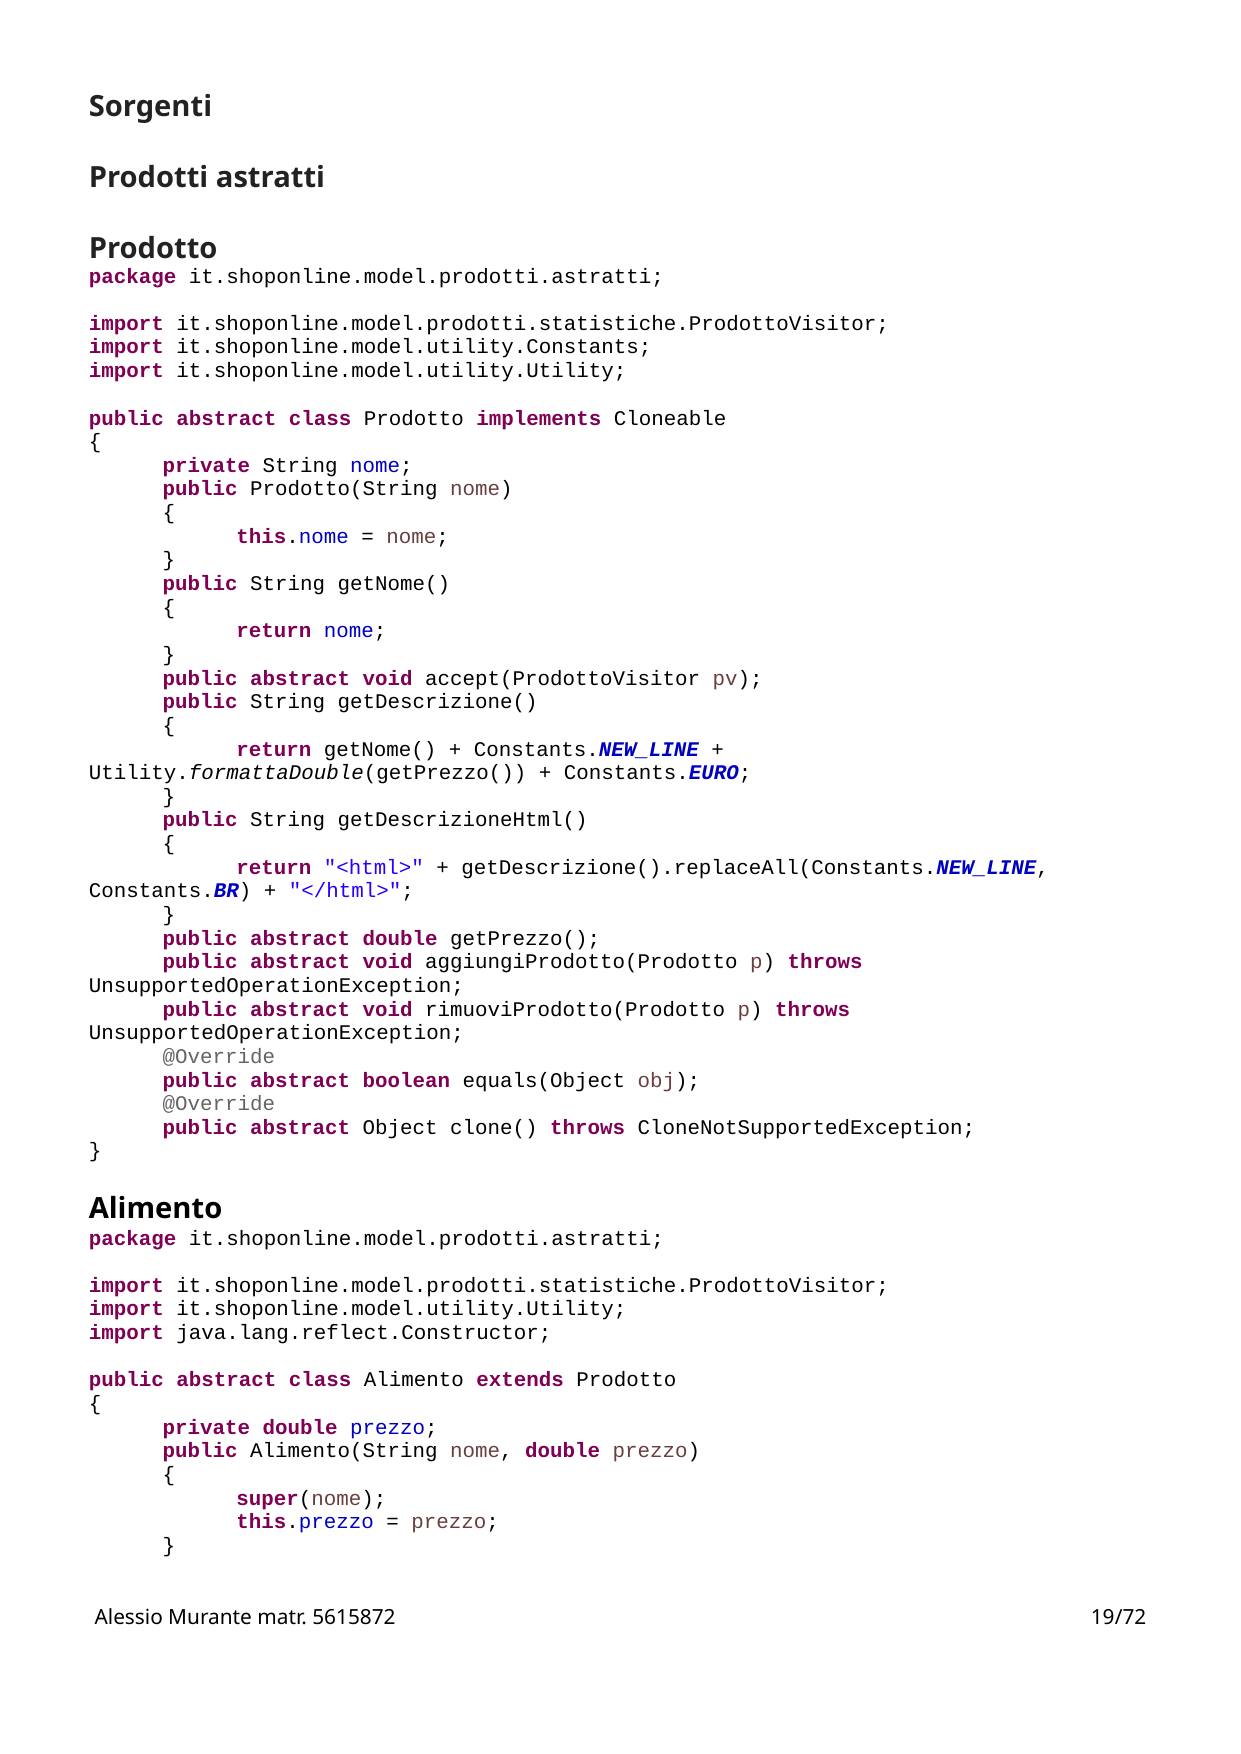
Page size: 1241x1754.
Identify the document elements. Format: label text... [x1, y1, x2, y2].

text public String getDescrizione() [88, 691, 1152, 715]
text } [88, 1141, 1152, 1164]
text this.nome = nome; [88, 526, 1152, 549]
text } [88, 644, 1152, 668]
text import java.lang.reflect.Constructor; [88, 1322, 1152, 1346]
text return "<html>" + getDescrizione().replaceAll(Constants.NEW_LINE, Constants.BR) + "</html>"; [88, 857, 1152, 904]
text return getNome() + Constants.NEW_LINE + Utility.formattaDouble(getPrezzo()) + Constants.EURO; [88, 738, 1152, 786]
text private double prezzo; [88, 1417, 1152, 1440]
text public abstract class Prodotto implements Cloneable [88, 407, 1152, 431]
text } [88, 549, 1152, 573]
text @Override [88, 1046, 1152, 1069]
text public Alimento(String nome, double prezzo) [88, 1440, 1152, 1464]
text { [88, 1393, 1152, 1417]
text private String nome; [88, 455, 1152, 478]
text import it.shoponline.model.utility.Constants; [88, 337, 1152, 360]
text } [88, 1535, 1152, 1558]
text import it.shoponline.model.prodotti.statistiche.ProdottoVisitor; [88, 1275, 1152, 1298]
text { [88, 715, 1152, 738]
text public abstract void aggiungiProdotto(Prodotto p) throws UnsupportedOperationException; [88, 951, 1152, 999]
text { [88, 833, 1152, 857]
text { [88, 431, 1152, 455]
text public abstract boolean equals(Object obj); [88, 1069, 1152, 1093]
text { [88, 1464, 1152, 1488]
text public abstract double getPrezzo(); [88, 928, 1152, 951]
text public Prodotto(String nome) [88, 478, 1152, 502]
text import it.shoponline.model.prodotti.statistiche.ProdottoVisitor; [88, 313, 1152, 337]
text this.prezzo = prezzo; [88, 1511, 1152, 1535]
text import it.shoponline.model.utility.Utility; [88, 1298, 1152, 1322]
text super(nome); [88, 1488, 1152, 1511]
text Alimento [88, 1188, 1152, 1227]
text Prodotto [88, 230, 1152, 266]
text Prodotti astratti [88, 159, 1152, 195]
text public String getNome() [88, 573, 1152, 597]
text public abstract void rimuoviProdotto(Prodotto p) throws UnsupportedOperationException; [88, 999, 1152, 1046]
text Sorgenti [88, 88, 1152, 124]
text package it.shoponline.model.prodotti.astratti; [88, 266, 1152, 289]
text return nome; [88, 620, 1152, 644]
text } [88, 904, 1152, 928]
text public String getDescrizioneHtml() [88, 809, 1152, 833]
text import it.shoponline.model.utility.Utility; [88, 360, 1152, 384]
text { [88, 597, 1152, 620]
text public abstract Object clone() throws CloneNotSupportedException; [88, 1117, 1152, 1141]
text } [88, 786, 1152, 809]
text public abstract void accept(ProdottoVisitor pv); [88, 668, 1152, 691]
text public abstract class Alimento extends Prodotto [88, 1369, 1152, 1393]
text { [88, 502, 1152, 526]
text @Override [88, 1093, 1152, 1117]
text package it.shoponline.model.prodotti.astratti; [88, 1227, 1152, 1251]
